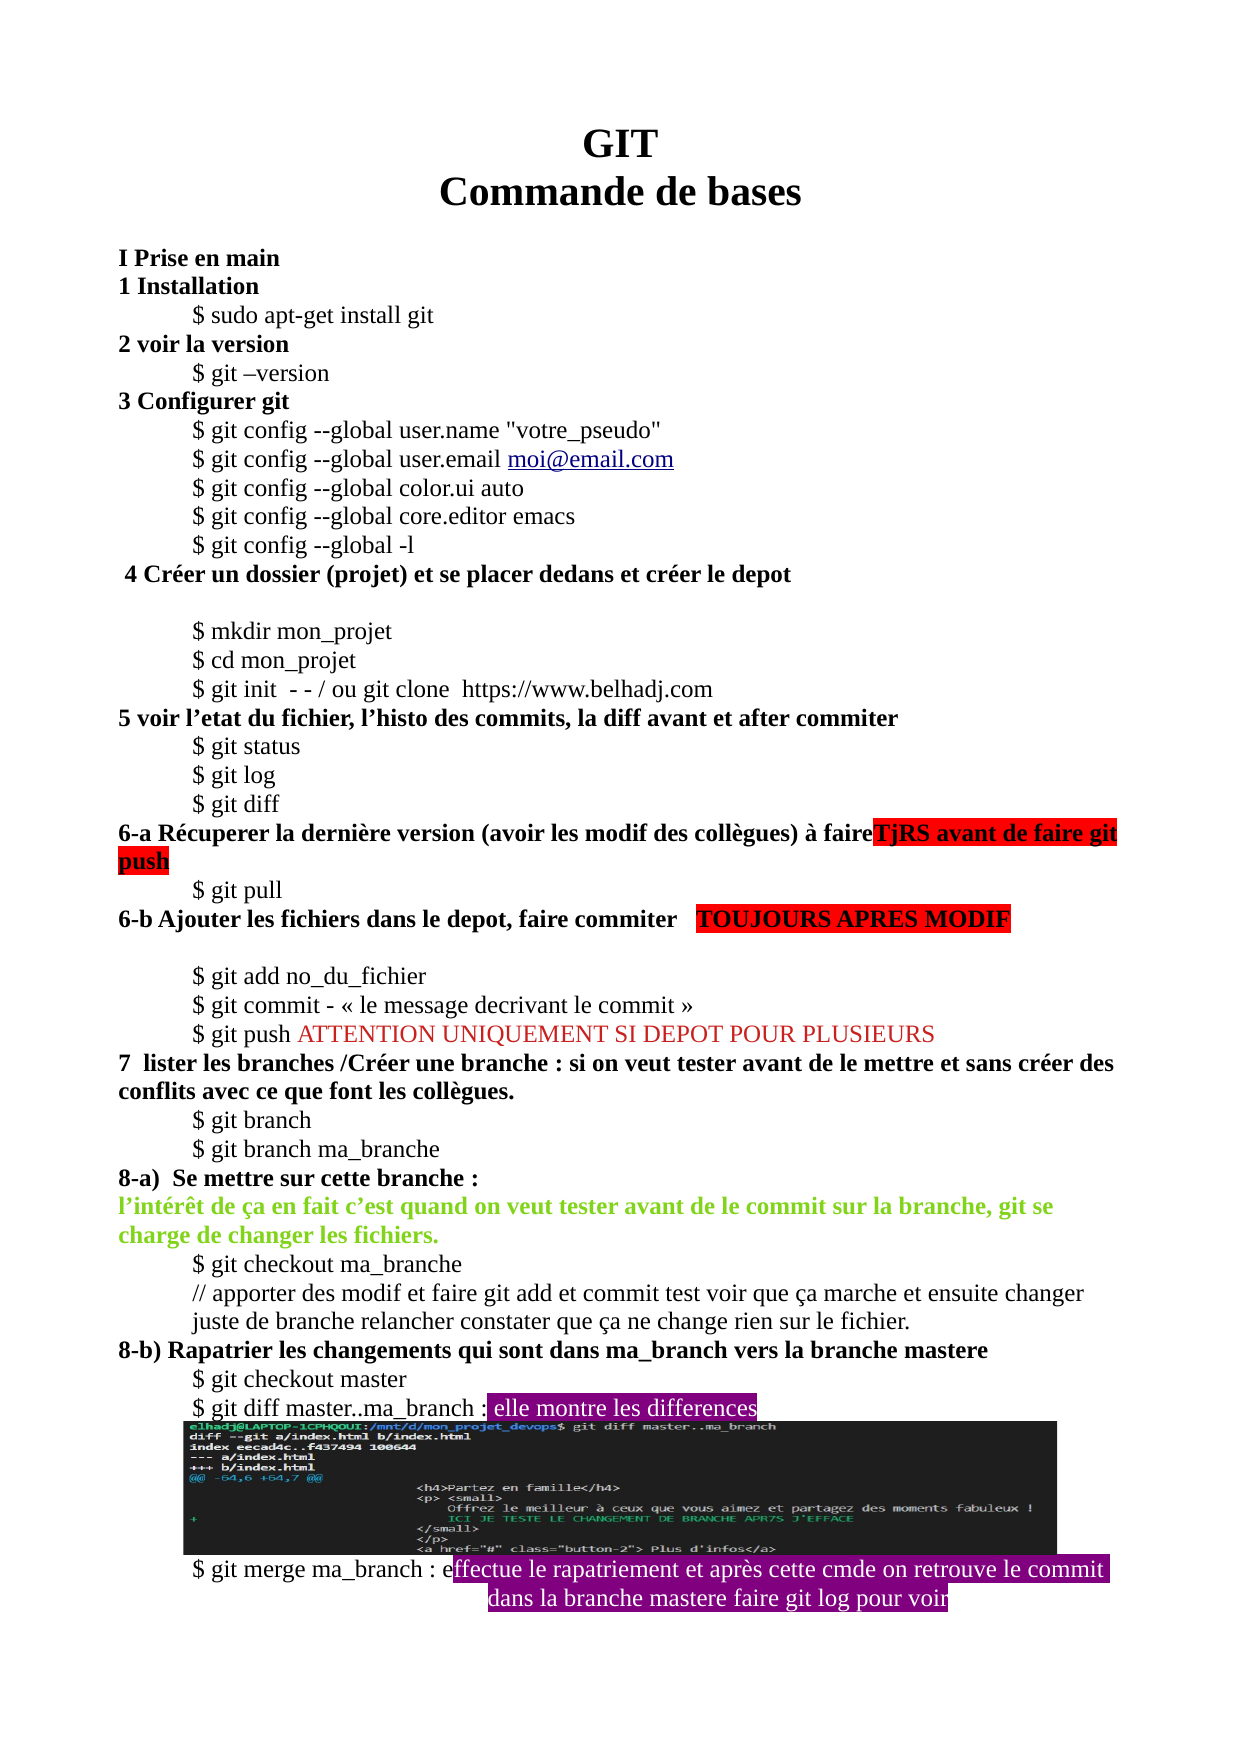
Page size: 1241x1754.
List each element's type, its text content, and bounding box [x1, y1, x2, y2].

text 2 voir la version [118, 329, 1122, 358]
text $ git config --global user.email moi@email.com [118, 444, 1122, 473]
text $ sudo apt-get install git [118, 300, 1122, 329]
text $ git add no_du_fichier [118, 961, 1122, 990]
text $ git –version [118, 358, 1122, 386]
text $ git config --global user.name "votre_pseudo" [118, 415, 1122, 444]
text 7 lister les branches /Créer une branche : si on veut tester avant de le mettre et sans créer des conflits avec ce que font les collègues. [118, 1048, 1122, 1105]
text $ git checkout master [118, 1364, 1122, 1393]
text 5 voir l’etat du fichier, l’histo des commits, la diff avant et after commiter [118, 703, 1122, 731]
text $ git checkout ma_branche [118, 1249, 1122, 1278]
text 1 Installation [118, 271, 1122, 300]
text $ git config --global color.ui auto [118, 473, 1122, 501]
text 3 Configurer git [118, 386, 1122, 415]
text $ git config --global -l [118, 530, 1122, 559]
text GIT [118, 118, 1122, 166]
text $ git config --global core.editor emacs [118, 501, 1122, 530]
text $ git diff master..ma_branch : elle montre les differences [118, 1393, 1122, 1421]
text 8-a) Se mettre sur cette branche : [118, 1163, 1122, 1191]
text $ git branch [118, 1105, 1122, 1134]
text // apporter des modif et faire git add et commit test voir que ça marche et ensuite changer juste de branche relancher constater que ça ne change rien sur le fichier. [118, 1278, 1122, 1335]
text 6-b Ajouter les fichiers dans le depot, faire commiter TOUJOURS APRES MODIF [118, 904, 1122, 933]
text $ mkdir mon_projet [118, 616, 1122, 645]
text 8-b) Rapatrier les changements qui sont dans ma_branch vers la branche mastere [118, 1335, 1122, 1364]
text $ git commit - « le message decrivant le commit » [118, 990, 1122, 1019]
text $ git pull [118, 875, 1122, 904]
text $ git branch ma_branche [118, 1134, 1122, 1163]
picture [183, 1421, 1058, 1555]
text $ git merge ma_branch : effectue le rapatriement et après cette cmde on retrouve le commit dans la branche mastere faire git log pour voir [118, 1421, 1122, 1612]
text $ git log [118, 760, 1122, 789]
text $ git init - - / ou git clone https://www.belhadj.com [118, 674, 1122, 703]
text 6-a Récuperer la dernière version (avoir les modif des collègues) à faireTjRS avant de faire git push [118, 818, 1122, 875]
text l’intérêt de ça en fait c’est quand on veut tester avant de le commit sur la branche, git se charge de changer les fichiers. [118, 1191, 1122, 1249]
text Commande de bases [118, 166, 1122, 214]
text $ git status [118, 731, 1122, 760]
text I Prise en main [118, 243, 1122, 271]
text $ cd mon_projet [118, 645, 1122, 674]
text 4 Créer un dossier (projet) et se placer dedans et créer le depot [118, 559, 1122, 588]
text $ git diff [118, 789, 1122, 818]
text $ git push ATTENTION UNIQUEMENT SI DEPOT POUR PLUSIEURS [118, 1019, 1122, 1048]
